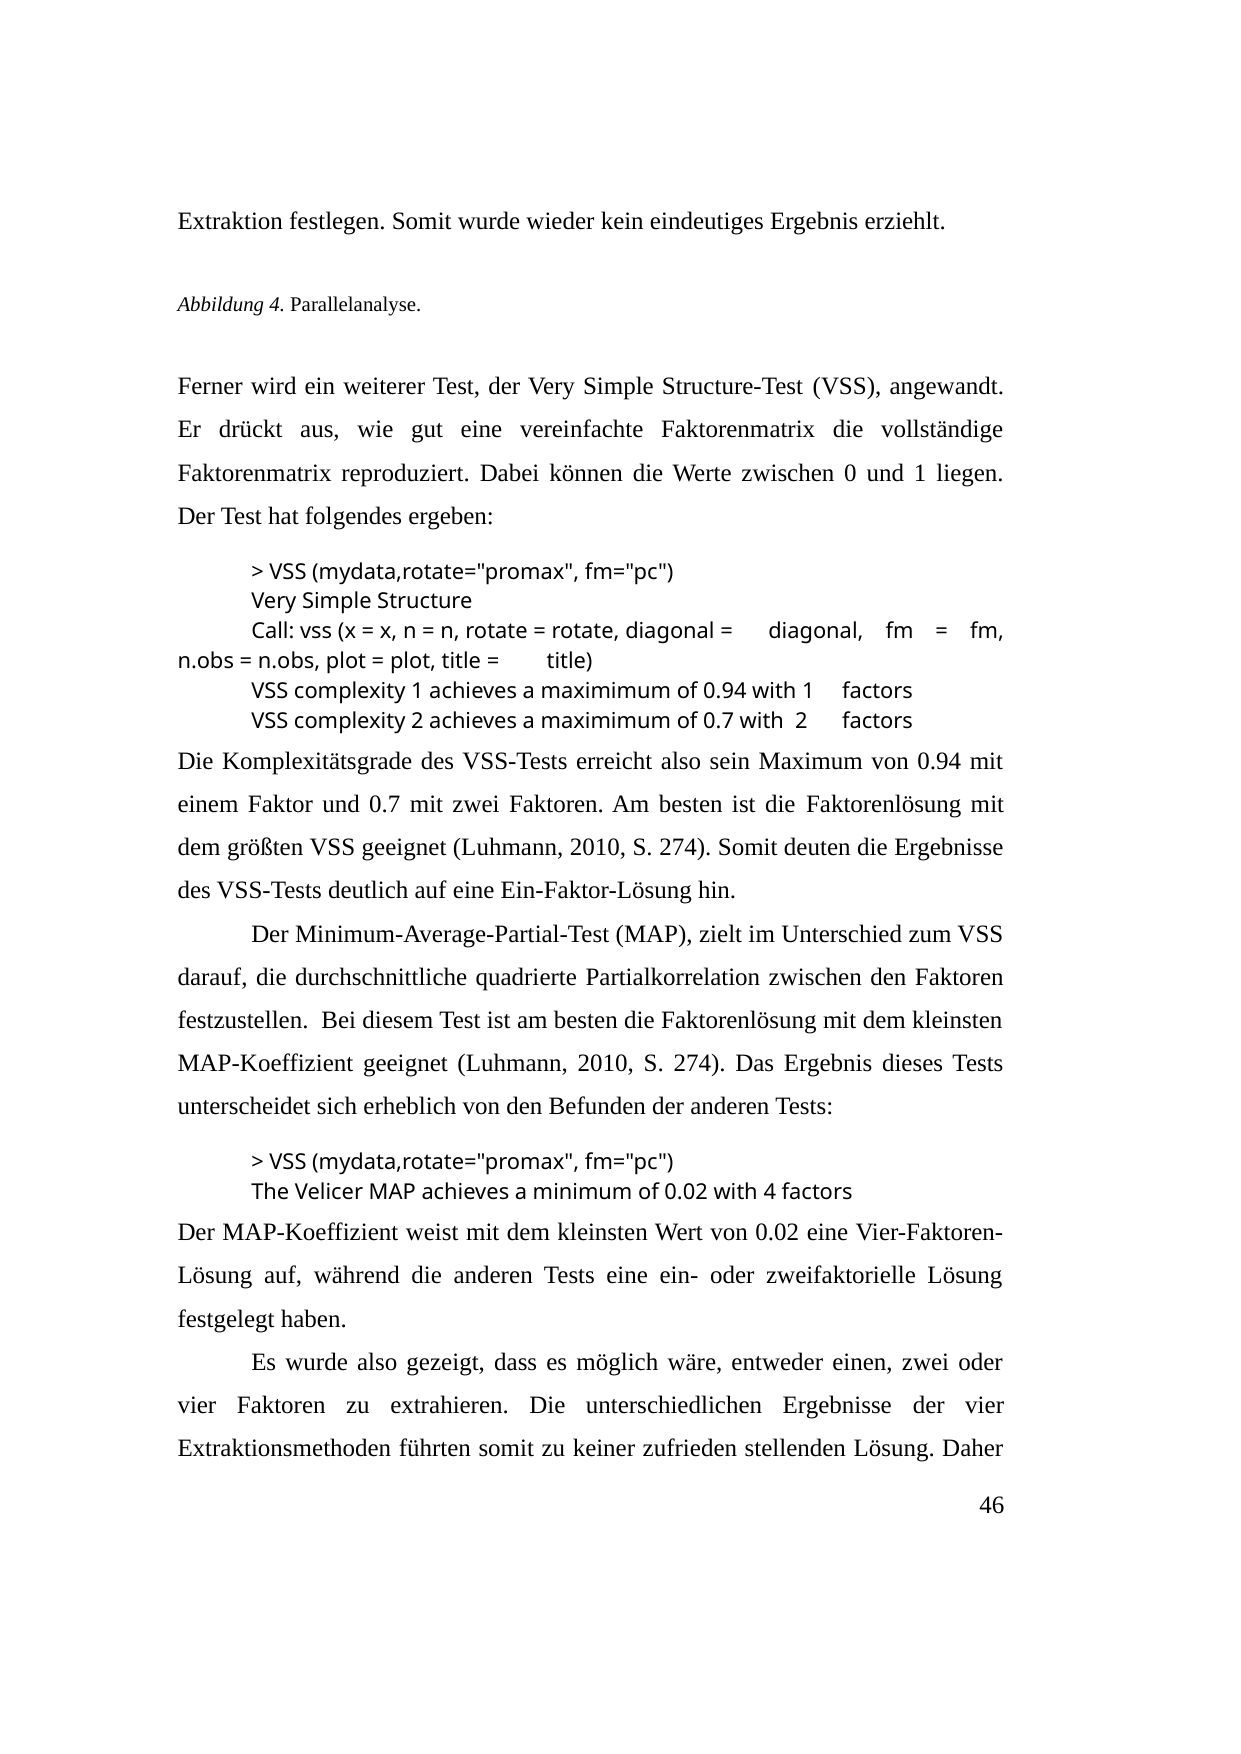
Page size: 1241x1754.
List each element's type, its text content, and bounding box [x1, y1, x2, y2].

text Call: vss (x = x, n = n, rotate = rotate, diagonal = diagonal, fm = fm, n.obs = n.obs, plot = plot, title = title) [177, 615, 1004, 675]
text VSS complexity 2 achieves a maximimum of 0.7 with 2 factors [177, 704, 1004, 734]
text Very Simple Structure [177, 585, 1004, 615]
text > VSS (mydata,rotate="promax", fm="pc") [177, 556, 1004, 585]
text Extraktion festlegen. Somit wurde wieder kein eindeutiges Ergebnis erziehlt. [177, 206, 1004, 235]
text Ferner wird ein weiterer Test, der Very Simple Structure-Test (VSS), angewandt. Er drückt aus, wie gut eine vereinfachte Faktorenmatrix die vollständige Faktorenmatrix reproduziert. Dabei können die Werte zwischen 0 und 1 liegen. Der Test hat folgendes ergeben: [177, 371, 1004, 529]
text Es wurde also gezeigt, dass es möglich wäre, entweder einen, zwei oder vier Faktoren zu extrahieren. Die unterschiedlichen Ergebnisse der vier Extraktionsmethoden führten somit zu keiner zufrieden stellenden Lösung. Daher [177, 1347, 1004, 1462]
text The Velicer MAP achieves a minimum of 0.02 with 4 factors [177, 1176, 1004, 1206]
text > VSS (mydata,rotate="promax", fm="pc") [177, 1146, 1004, 1176]
text Der Minimum-Average-Partial-Test (MAP), zielt im Unterschied zum VSS darauf, die durchschnittliche quadrierte Partialkorrelation zwischen den Faktoren festzustellen. Bei diesem Test ist am besten die Faktorenlösung mit dem kleinsten MAP-Koeffizient geeignet (Luhmann, 2010, S. 274). Das Ergebnis dieses Tests unterscheidet sich erheblich von den Befunden der anderen Tests: [177, 919, 1004, 1120]
text Abbildung 4. Parallelanalyse. [177, 292, 1004, 316]
text Der MAP-Koeffizient weist mit dem kleinsten Wert von 0.02 eine Vier-Faktoren-Lösung auf, während die anderen Tests eine ein- oder zweifaktorielle Lösung festgelegt haben. [177, 1217, 1004, 1332]
text VSS complexity 1 achieves a maximimum of 0.94 with 1 factors [177, 675, 1004, 704]
text Die Komplexitätsgrade des VSS-Tests erreicht also sein Maximum von 0.94 mit einem Faktor und 0.7 mit zwei Faktoren. Am besten ist die Faktorenlösung mit dem größten VSS geeignet (Luhmann, 2010, S. 274). Somit deuten die Ergebnisse des VSS-Tests deutlich auf eine Ein-Faktor-Lösung hin. [177, 746, 1004, 904]
